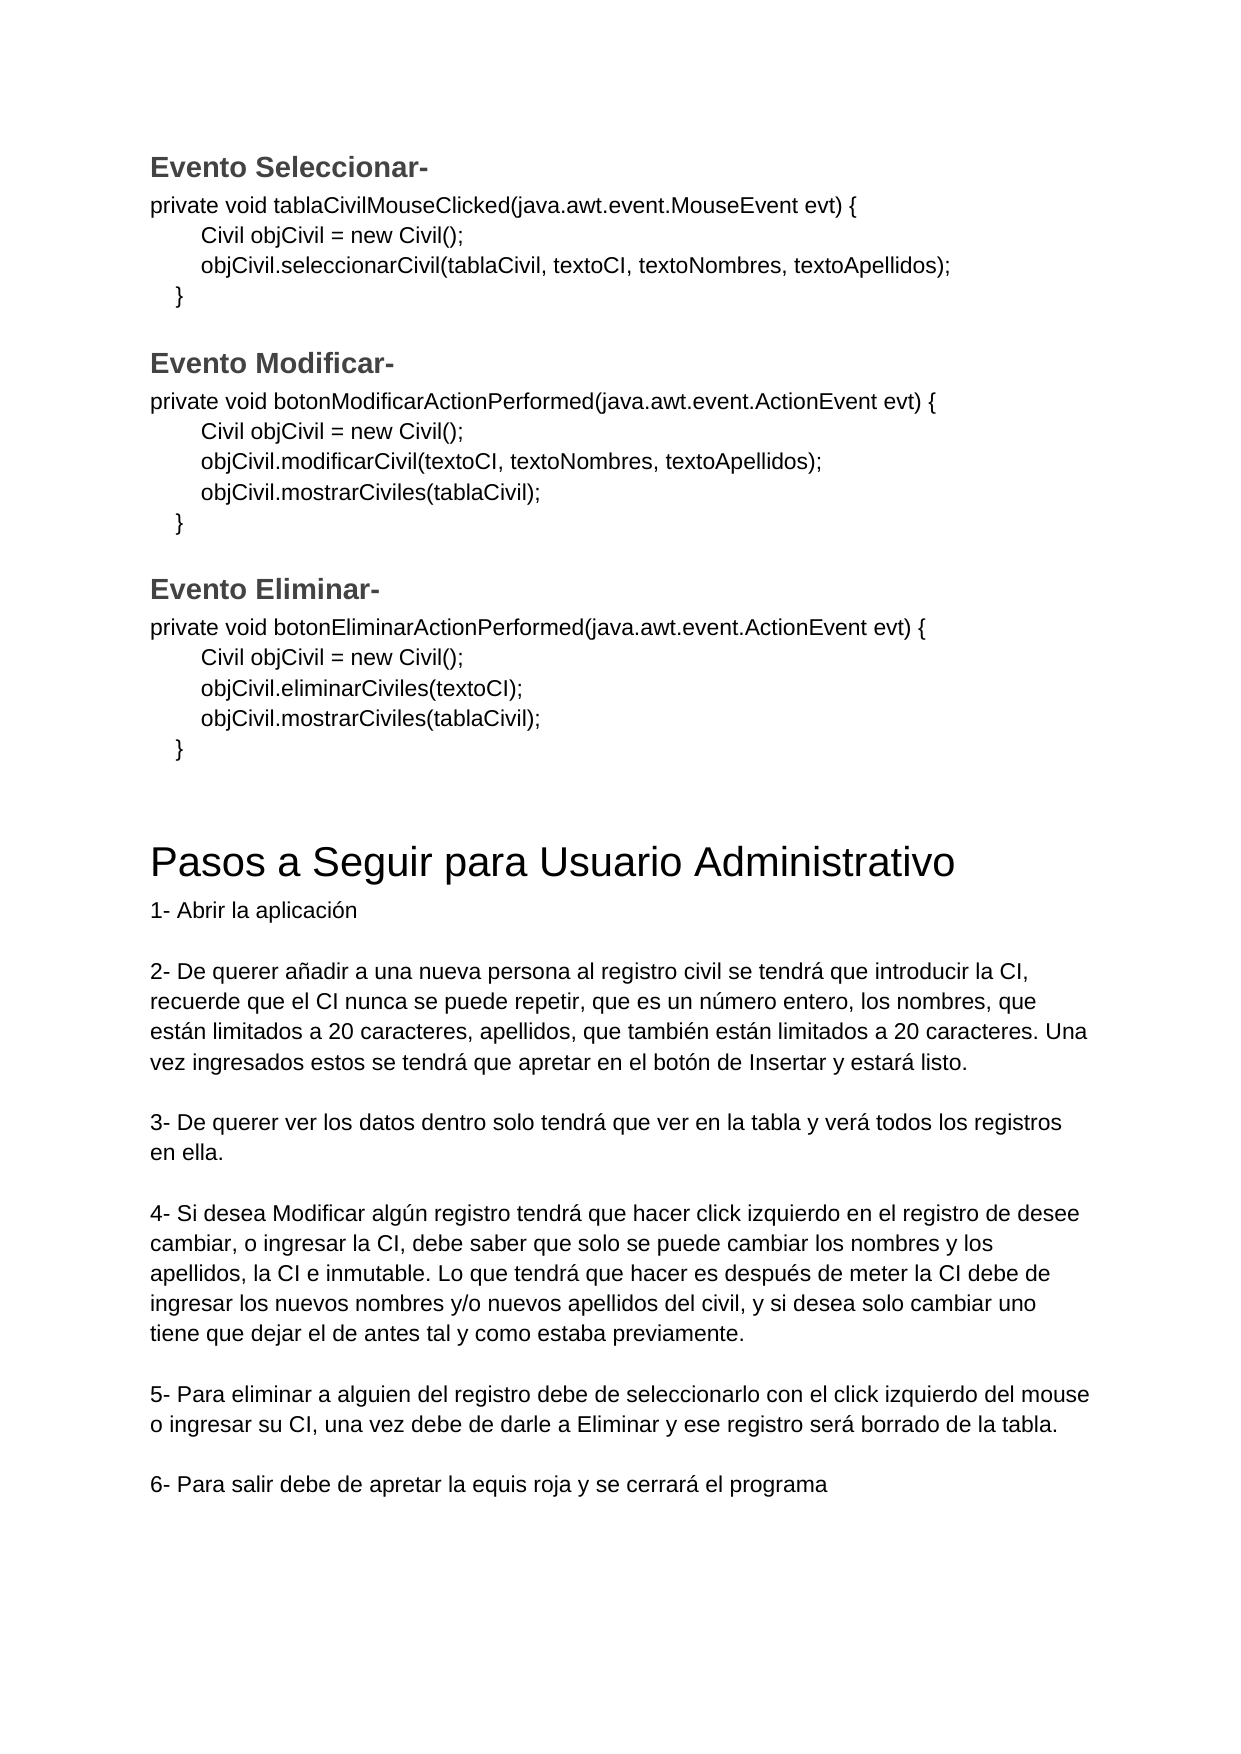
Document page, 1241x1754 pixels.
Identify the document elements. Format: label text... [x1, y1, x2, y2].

text 2- De querer añadir a una nueva persona al registro civil se tendrá que introducir la CI, recuerde que el CI nunca se puede repetir, que es un número entero, los nombres, que están limitados a 20 caracteres, apellidos, que también están limitados a 20 caracteres. Una vez ingresados estos se tendrá que apretar en el botón de Insertar y estará listo. [150, 958, 1090, 1075]
text private void botonEliminarActionPerformed(java.awt.event.ActionEvent evt) { [150, 614, 1090, 641]
text 4- Si desea Modificar algún registro tendrá que hacer click izquierdo en el registro de desee cambiar, o ingresar la CI, debe saber que solo se puede cambiar los nombres y los apellidos, la CI e inmutable. Lo que tendrá que hacer es después de meter la CI debe de ingresar los nuevos nombres y/o nuevos apellidos del civil, y si desea solo cambiar uno tiene que dejar el de antes tal y como estaba previamente. [150, 1199, 1090, 1347]
text objCivil.eliminarCiviles(textoCI); [150, 674, 1090, 701]
text 1- Abrir la aplicación [150, 897, 1090, 924]
text Civil objCivil = new Civil(); [150, 222, 1090, 248]
text private void botonModificarActionPerformed(java.awt.event.ActionEvent evt) { [150, 388, 1090, 414]
text Civil objCivil = new Civil(); [150, 418, 1090, 444]
text } [150, 735, 1090, 761]
text Civil objCivil = new Civil(); [150, 644, 1090, 671]
subtitle Evento Seleccionar- [150, 150, 1090, 183]
text } [150, 509, 1090, 535]
text objCivil.mostrarCiviles(tablaCivil); [150, 478, 1090, 505]
text objCivil.seleccionarCivil(tablaCivil, textoCI, textoNombres, textoApellidos); [150, 252, 1090, 279]
text 5- Para eliminar a alguien del registro debe de seleccionarlo con el click izquierdo del mouse o ingresar su CI, una vez debe de darle a Eliminar y ese registro será borrado de la tabla. [150, 1381, 1090, 1437]
text objCivil.mostrarCiviles(tablaCivil); [150, 705, 1090, 731]
text 6- Para salir debe de apretar la equis roja y se cerrará el programa [150, 1471, 1090, 1498]
text } [150, 282, 1090, 309]
text 3- De querer ver los datos dentro solo tendrá que ver en la tabla y verá todos los registros en ella. [150, 1109, 1090, 1166]
text private void tablaCivilMouseClicked(java.awt.event.MouseEvent evt) { [150, 192, 1090, 218]
subtitle Evento Eliminar- [150, 572, 1090, 606]
subtitle Evento Modificar- [150, 346, 1090, 379]
text objCivil.modificarCivil(textoCI, textoNombres, textoApellidos); [150, 448, 1090, 475]
subtitle Pasos a Seguir para Usuario Administrativo [150, 837, 1090, 885]
